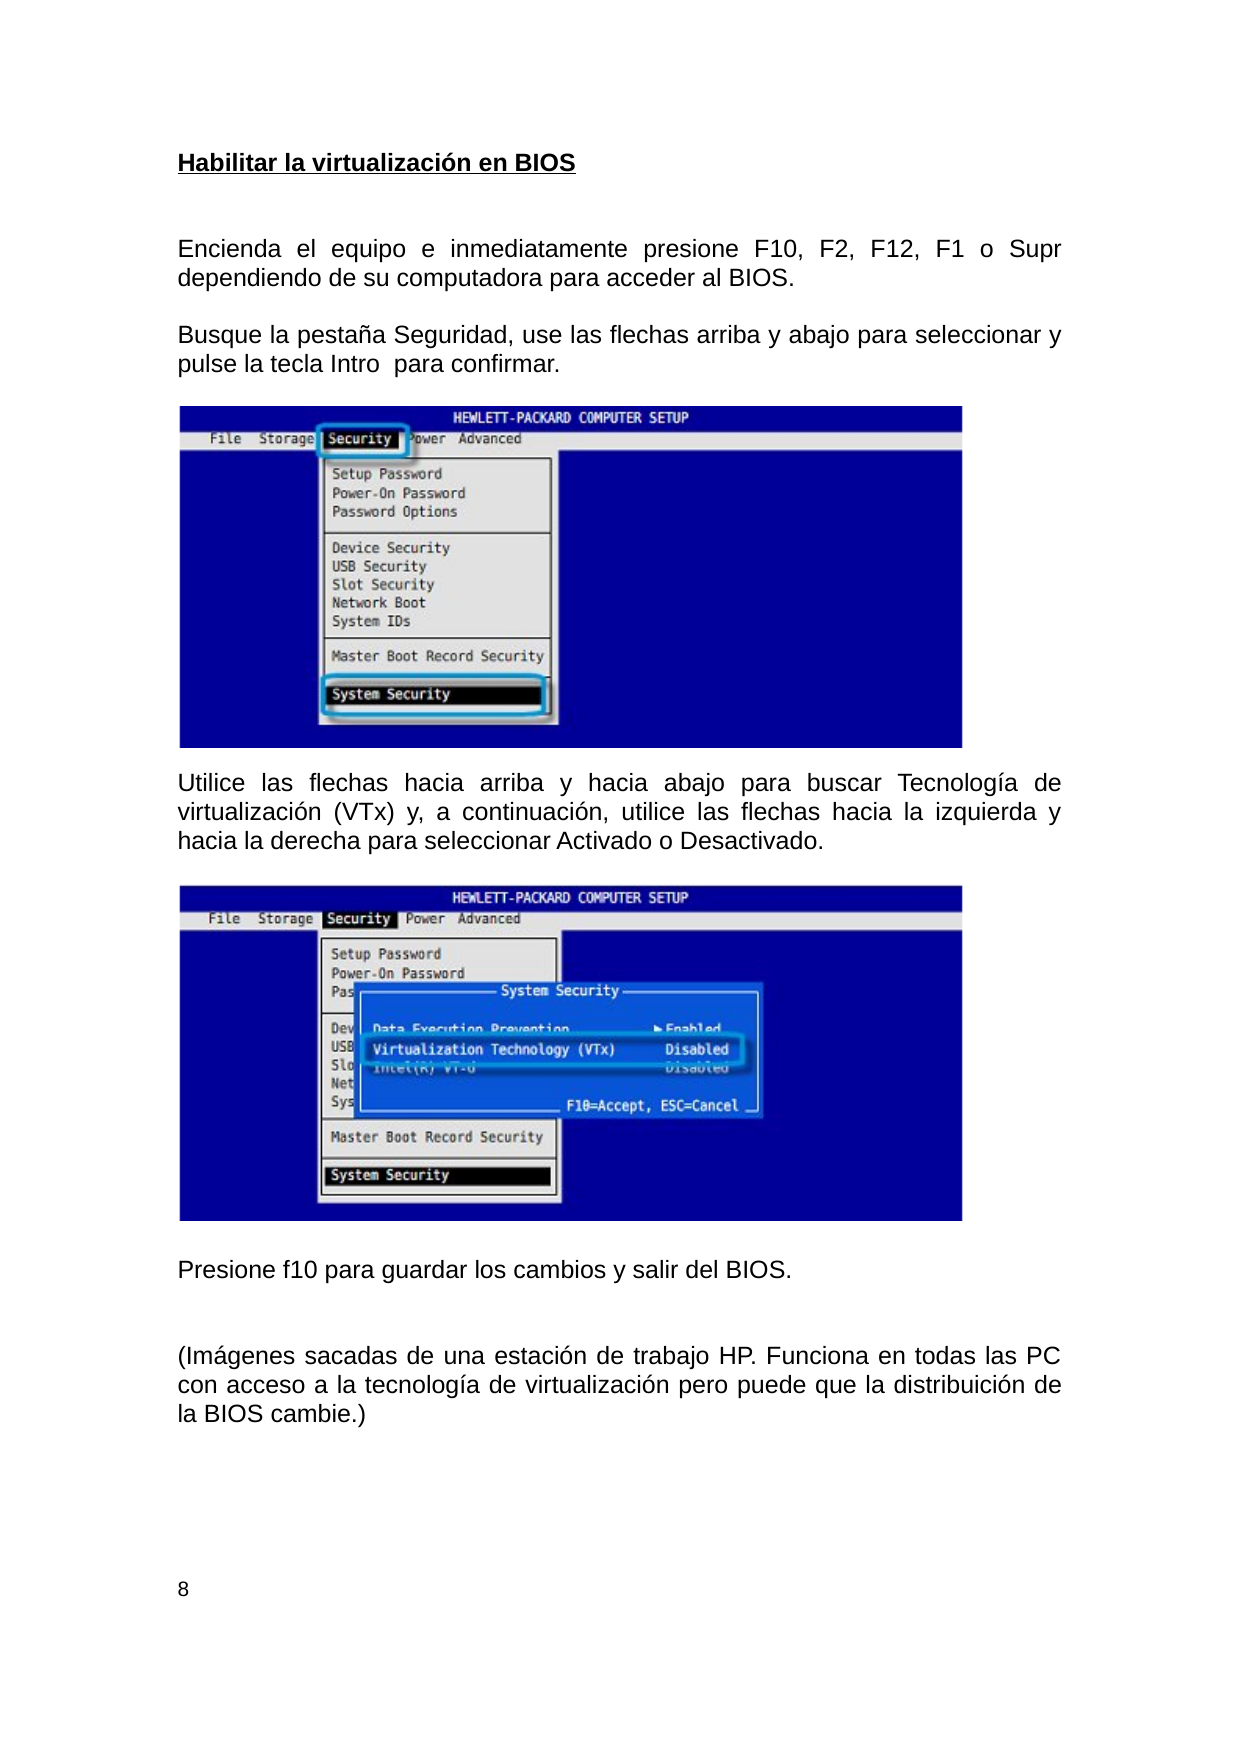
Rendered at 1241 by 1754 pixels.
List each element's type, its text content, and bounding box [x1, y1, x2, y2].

text Encienda el equipo e inmediatamente presione F10, F2, F12, F1 o Supr dependiendo de su computadora para acceder al BIOS. [177, 234, 1063, 291]
picture [177, 406, 964, 748]
text Utilice las flechas hacia arriba y hacia abajo para buscar Tecnología de virtualización (VTx) y, a continuación, utilice las flechas hacia la izquierda y hacia la derecha para seleccionar Activado o Desactivado. [177, 768, 1063, 854]
text Habilitar la virtualización en BIOS [177, 148, 1063, 176]
text Presione f10 para guardar los cambios y salir del BIOS. [177, 1255, 1063, 1283]
text Busque la pestaña Seguridad, use las flechas arriba y abajo para seleccionar y pulse la tecla Intro para confirmar. [177, 320, 1063, 378]
text (Imágenes sacadas de una estación de trabajo HP. Funciona en todas las PC con acceso a la tecnología de virtualización pero puede que la distribuición de la BIOS cambie.) [177, 1341, 1063, 1427]
picture [177, 883, 964, 1221]
